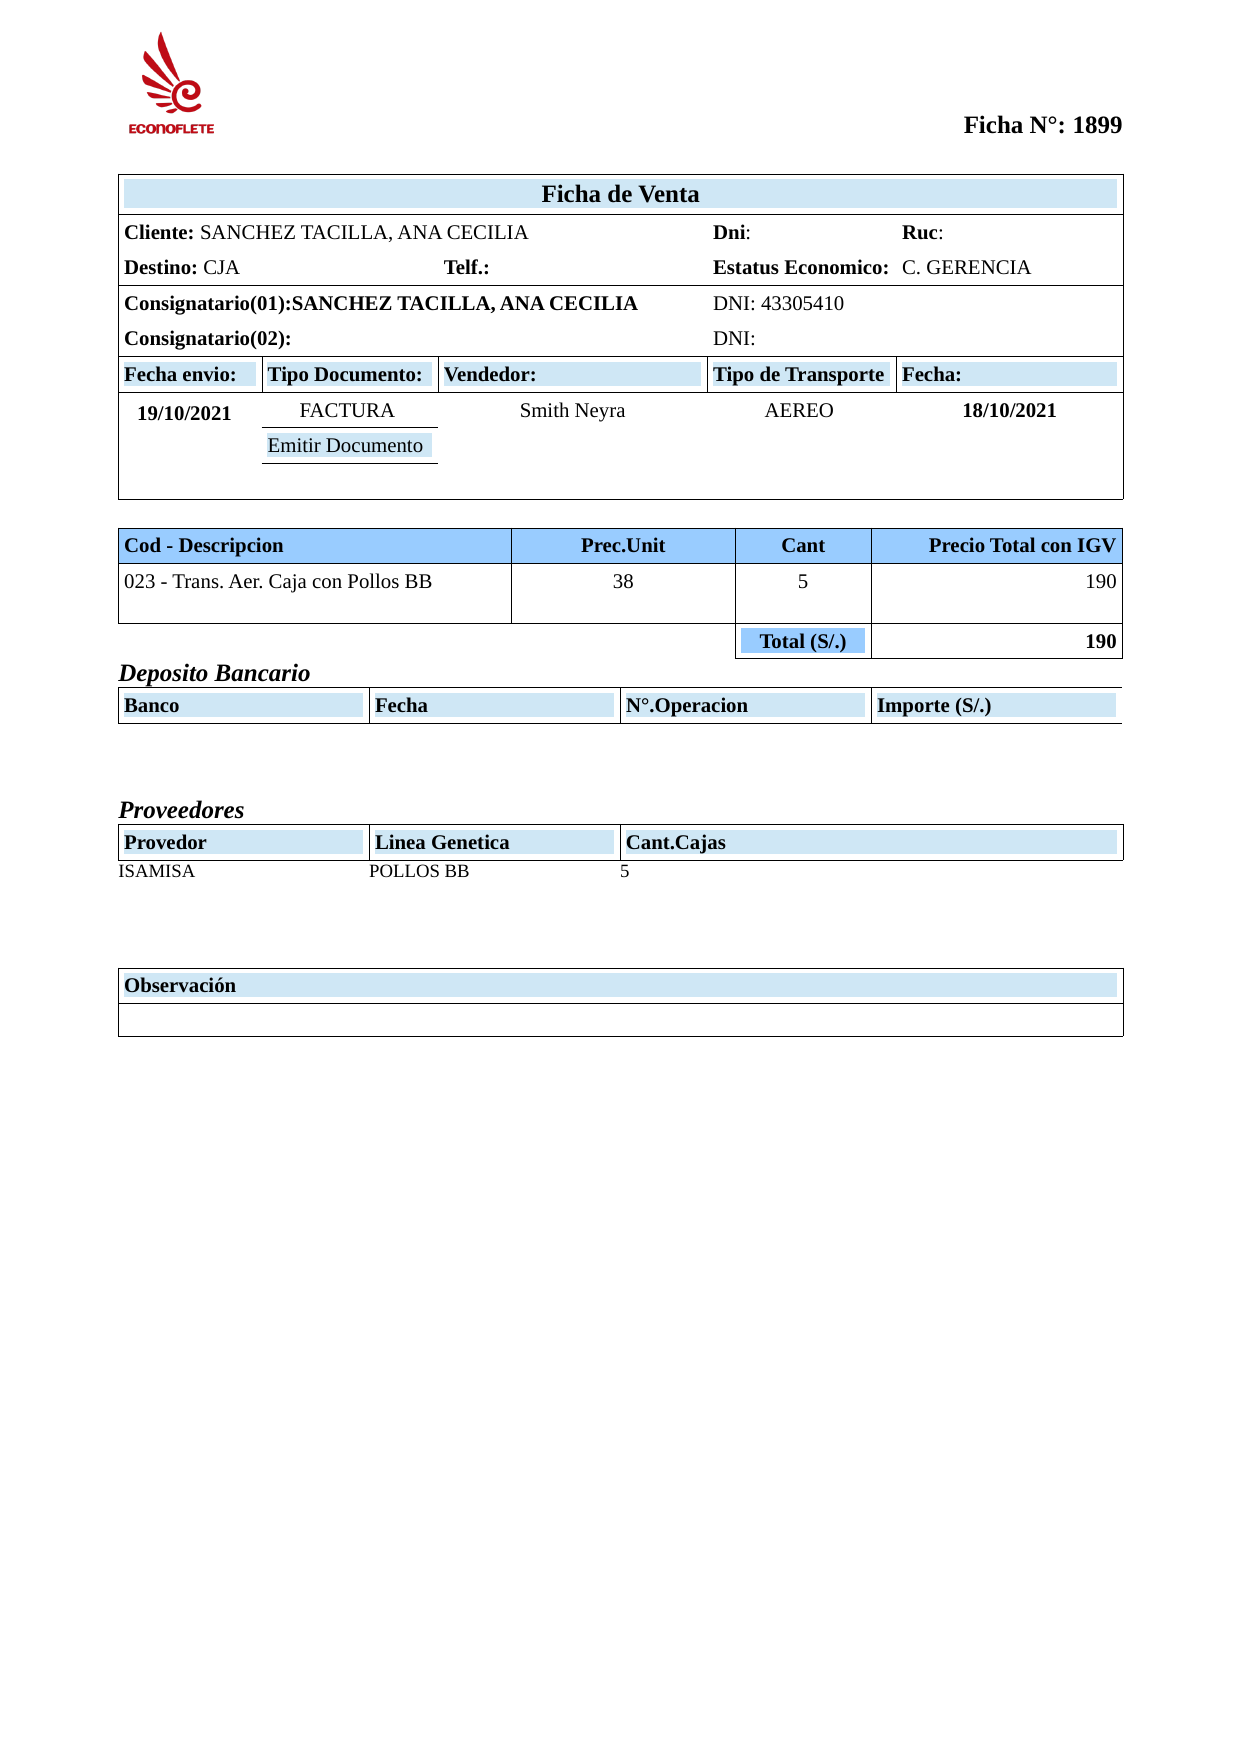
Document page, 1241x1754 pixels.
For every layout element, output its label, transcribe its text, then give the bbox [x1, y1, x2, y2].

table_header Fecha [370, 688, 620, 723]
table_header N°.Operacion [621, 688, 871, 723]
table_cell Consignatario(02): [119, 321, 707, 356]
table_cell 023 - Trans. Aer. Caja con Pollos BB [119, 564, 511, 623]
table_cell [620, 881, 1123, 903]
table_cell [369, 747, 620, 771]
table_cell DNI: [707, 321, 1123, 356]
table_cell C. GERENCIA [896, 249, 1123, 285]
table_cell AEREO [707, 393, 896, 498]
table_cell 5 [736, 564, 871, 623]
table_cell Emitir Documento [262, 428, 438, 463]
table_cell [369, 946, 620, 967]
table_cell Cliente: SANCHEZ TACILLA, ANA CECILIA [119, 215, 707, 249]
table_cell [871, 771, 1122, 795]
table_cell Consignatario(01):SANCHEZ TACILLA, ANA CECILIA [119, 286, 707, 321]
table_cell [118, 946, 369, 967]
table_header Importe (S/.) [872, 688, 1122, 723]
table_cell 5 [620, 861, 1123, 881]
table_cell 190 [872, 624, 1122, 658]
table_header Cant [736, 529, 871, 563]
table_cell 38 [512, 564, 735, 623]
table_cell [369, 771, 620, 795]
text Proveedores [118, 795, 1122, 824]
table_cell [118, 771, 369, 795]
table_cell Tipo de Transporte [708, 357, 896, 392]
table_header Prec.Unit [512, 529, 735, 563]
table_cell [511, 624, 735, 658]
table_cell [369, 881, 620, 903]
table_cell 190 [872, 564, 1122, 623]
table_cell [118, 724, 369, 747]
table_cell [620, 724, 871, 747]
table_header Cant.Cajas [621, 825, 1123, 859]
table_cell [620, 924, 1123, 946]
table_cell Fecha: [897, 357, 1123, 392]
table_cell [620, 771, 871, 795]
table_cell Telf.: [438, 249, 707, 285]
table_cell [262, 464, 438, 498]
table_cell [118, 747, 369, 771]
table_cell [620, 946, 1123, 967]
table_cell [871, 724, 1122, 747]
table_cell [871, 747, 1122, 771]
table_cell ISAMISA [118, 861, 369, 881]
picture [118, 31, 225, 134]
table_cell [369, 924, 620, 946]
table_header Precio Total con IGV [872, 529, 1122, 563]
table_header Provedor [119, 825, 369, 859]
table_cell [118, 924, 369, 946]
table_cell [369, 724, 620, 747]
table_cell Dni: [707, 215, 896, 249]
table_cell 18/10/2021 [896, 393, 1123, 498]
table_cell Total (S/.) [736, 624, 871, 658]
table_header Ficha de Venta [119, 175, 1123, 214]
text Deposito Bancario [118, 658, 1122, 687]
table_cell Vendedor: [439, 357, 707, 392]
table_cell DNI: 43305410 [707, 286, 1123, 321]
table_cell [118, 903, 369, 924]
table_header Banco [119, 688, 369, 723]
table_cell Tipo Documento: [263, 357, 438, 392]
table_cell 19/10/2021 [119, 393, 262, 498]
table_cell [118, 624, 511, 658]
table_header Linea Genetica [370, 825, 620, 859]
table_cell [118, 881, 369, 903]
table_cell Fecha envio: [119, 357, 262, 392]
table_cell FACTURA [262, 393, 438, 427]
table_cell [620, 747, 871, 771]
table_cell Ruc: [896, 215, 1123, 249]
table_header Observación [119, 969, 1123, 1003]
table_cell [620, 903, 1123, 924]
table_header Cod - Descripcion [119, 529, 511, 563]
table_cell [119, 1004, 1123, 1036]
table_cell Smith Neyra [438, 393, 707, 498]
table_cell [369, 903, 620, 924]
table_cell POLLOS BB [369, 861, 620, 881]
table_cell Estatus Economico: [707, 249, 896, 285]
table_cell Destino: CJA [119, 249, 438, 285]
